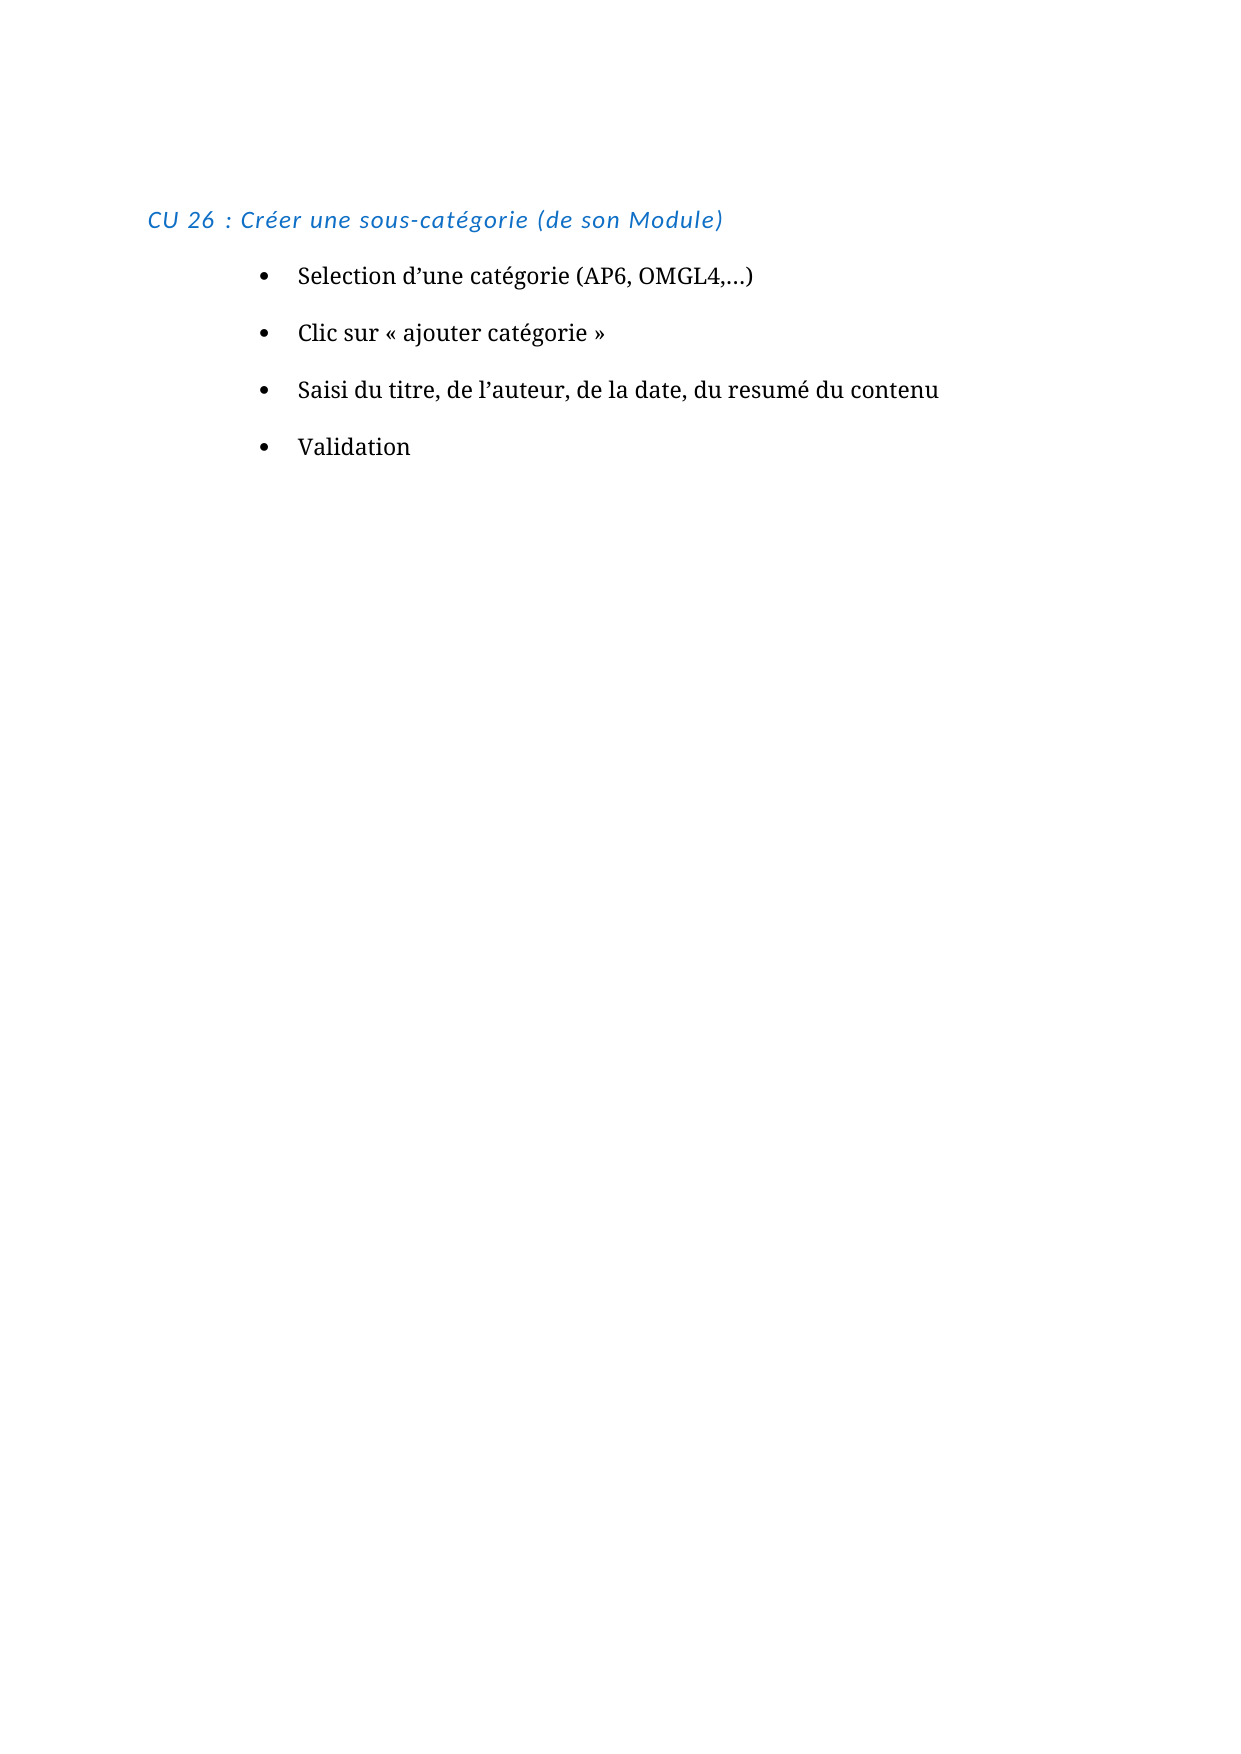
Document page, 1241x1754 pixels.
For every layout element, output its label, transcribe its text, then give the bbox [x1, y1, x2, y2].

list Saisi du titre, de l’auteur, de la date, du resumé du contenu [260, 374, 1093, 405]
text CU 26 : Créer une sous-catégorie (de son Module) [148, 204, 1093, 235]
list Clic sur « ajouter catégorie » [260, 317, 1093, 348]
list Validation [260, 431, 1093, 462]
list Selection d’une catégorie (AP6, OMGL4,…) [260, 260, 1093, 291]
